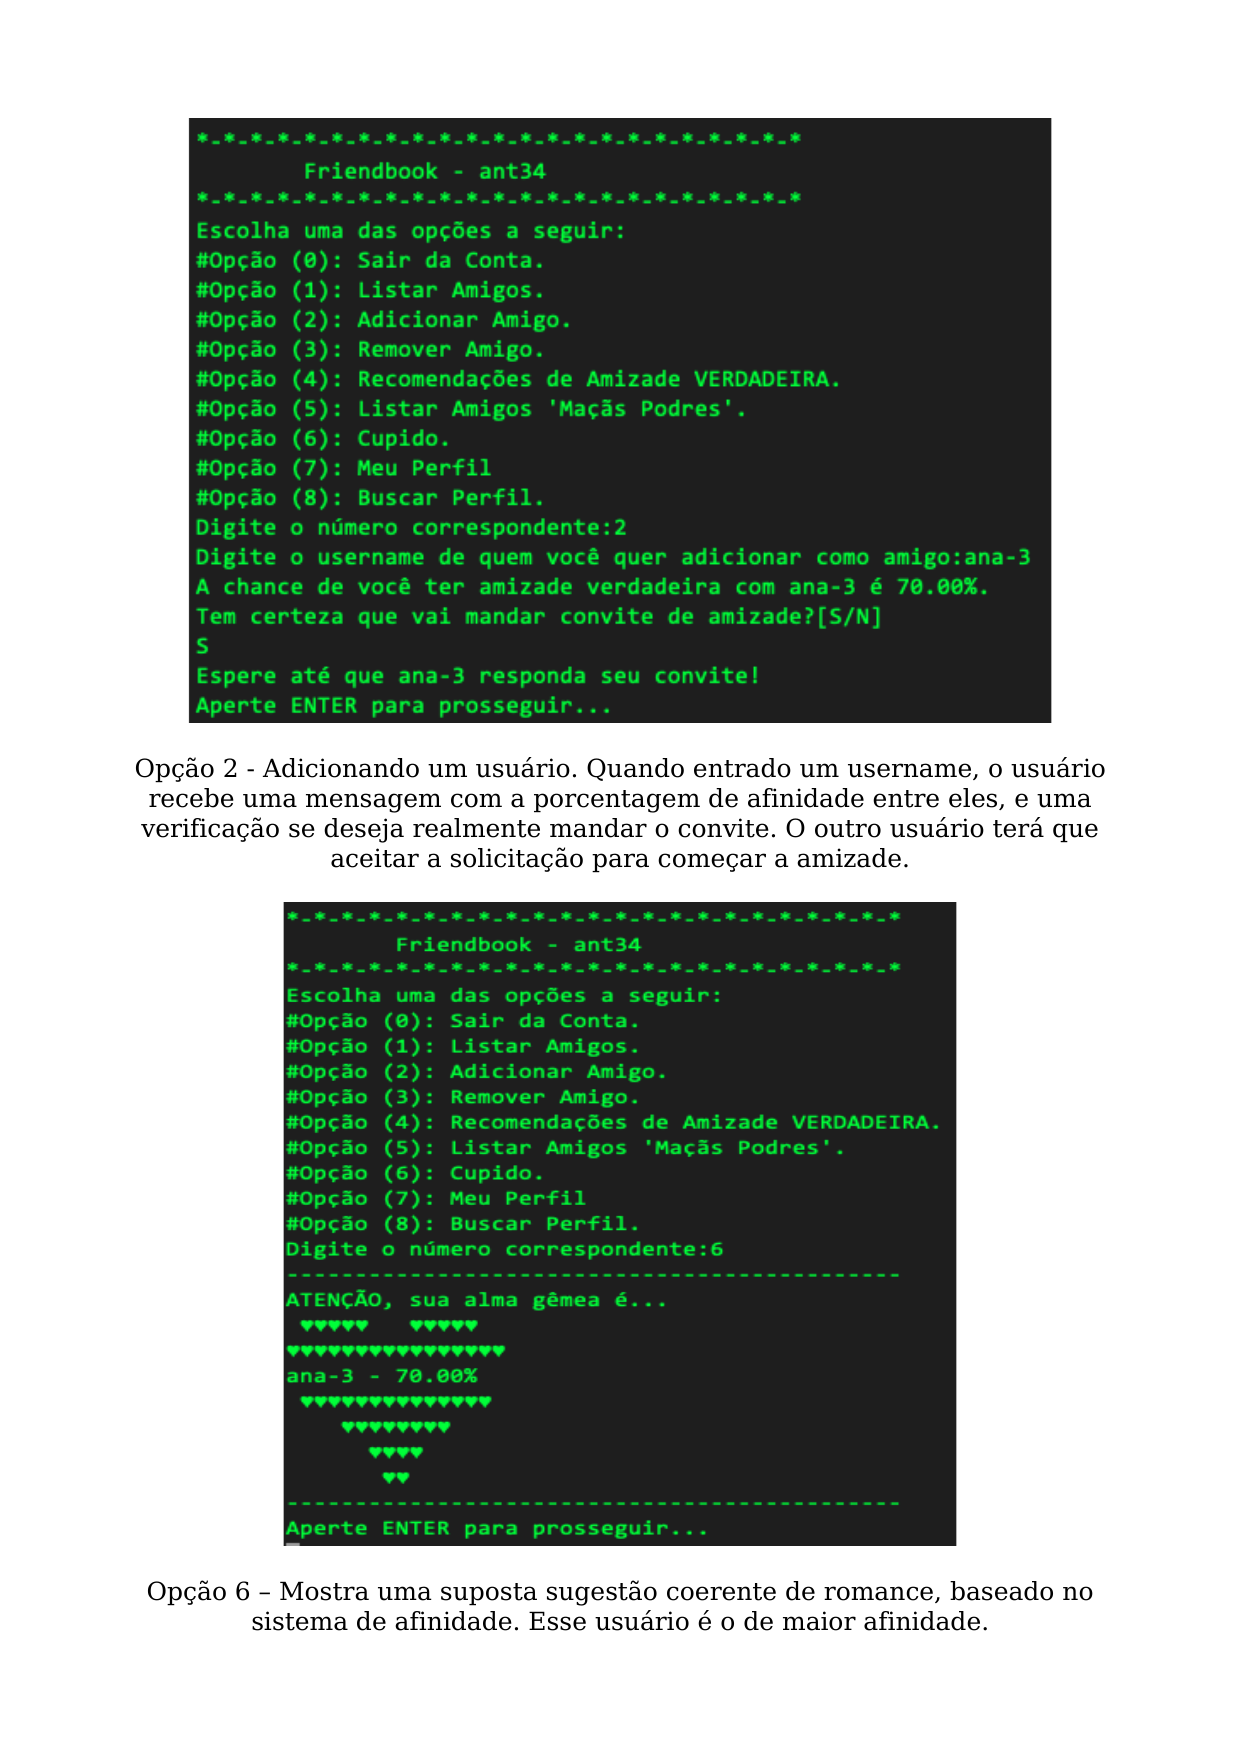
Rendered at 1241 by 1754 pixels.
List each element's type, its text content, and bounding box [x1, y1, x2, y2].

text Opção 6 – Mostra uma suposta sugestão coerente de romance, baseado no sistema de afinidade. Esse usuário é o de maior afinidade. [118, 1575, 1122, 1635]
text Opção 2 - Adicionando um usuário. Quando entrado um username, o usuário recebe uma mensagem com a porcentagem de afinidade entre eles, e uma verificação se deseja realmente mandar o convite. O outro usuário terá que aceitar a solicitação para começar a amizade. [118, 752, 1122, 872]
picture [283, 902, 957, 1546]
picture [188, 118, 1052, 723]
